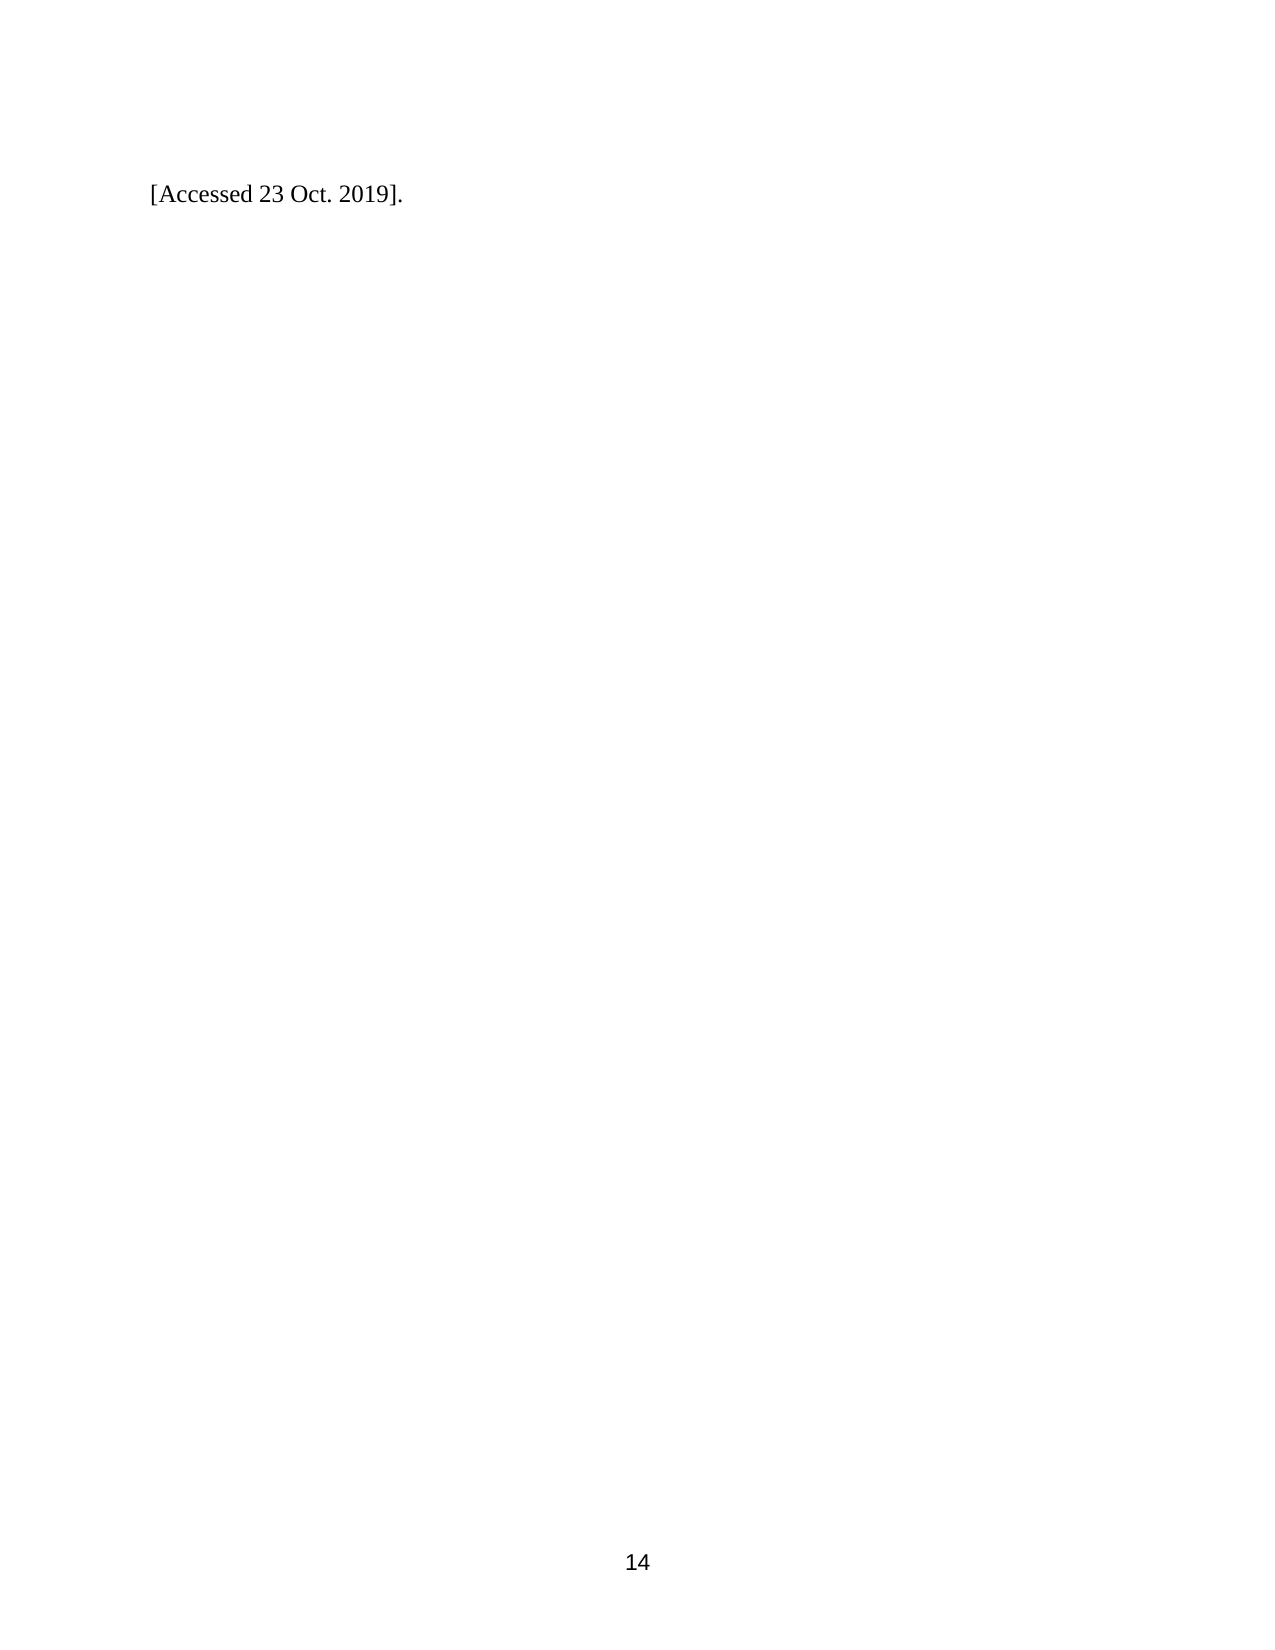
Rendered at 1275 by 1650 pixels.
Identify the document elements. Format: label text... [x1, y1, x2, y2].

text [Accessed 23 Oct. 2019]. [150, 179, 1125, 208]
